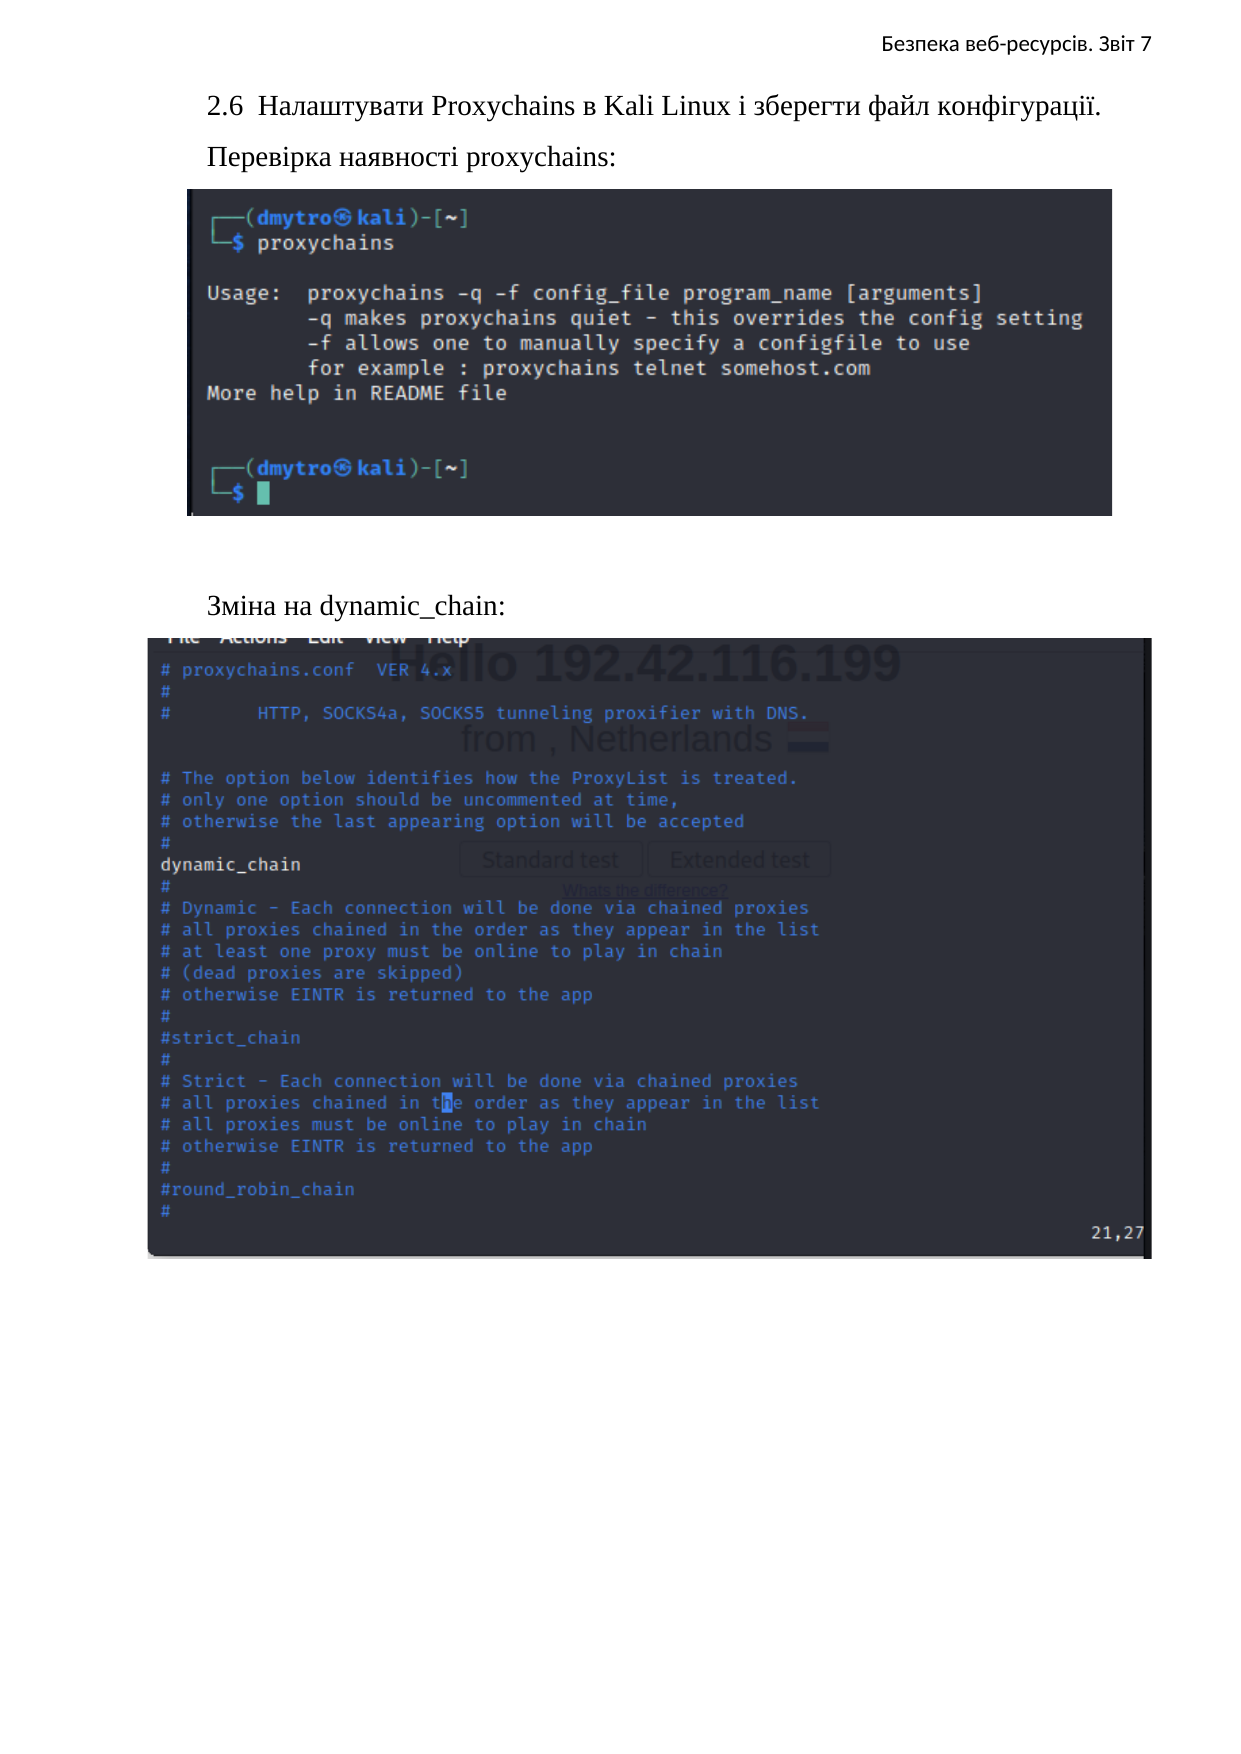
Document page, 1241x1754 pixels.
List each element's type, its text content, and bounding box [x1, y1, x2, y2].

list 2.6 Налаштувати Proxychains в Kali Linux і зберегти файл конфігурації. [148, 88, 1152, 122]
list Зміна на dynamic_chain: [148, 588, 1152, 622]
picture [187, 189, 1113, 516]
picture [147, 638, 1152, 1259]
list Перевірка наявності proxychains: [148, 139, 1152, 172]
